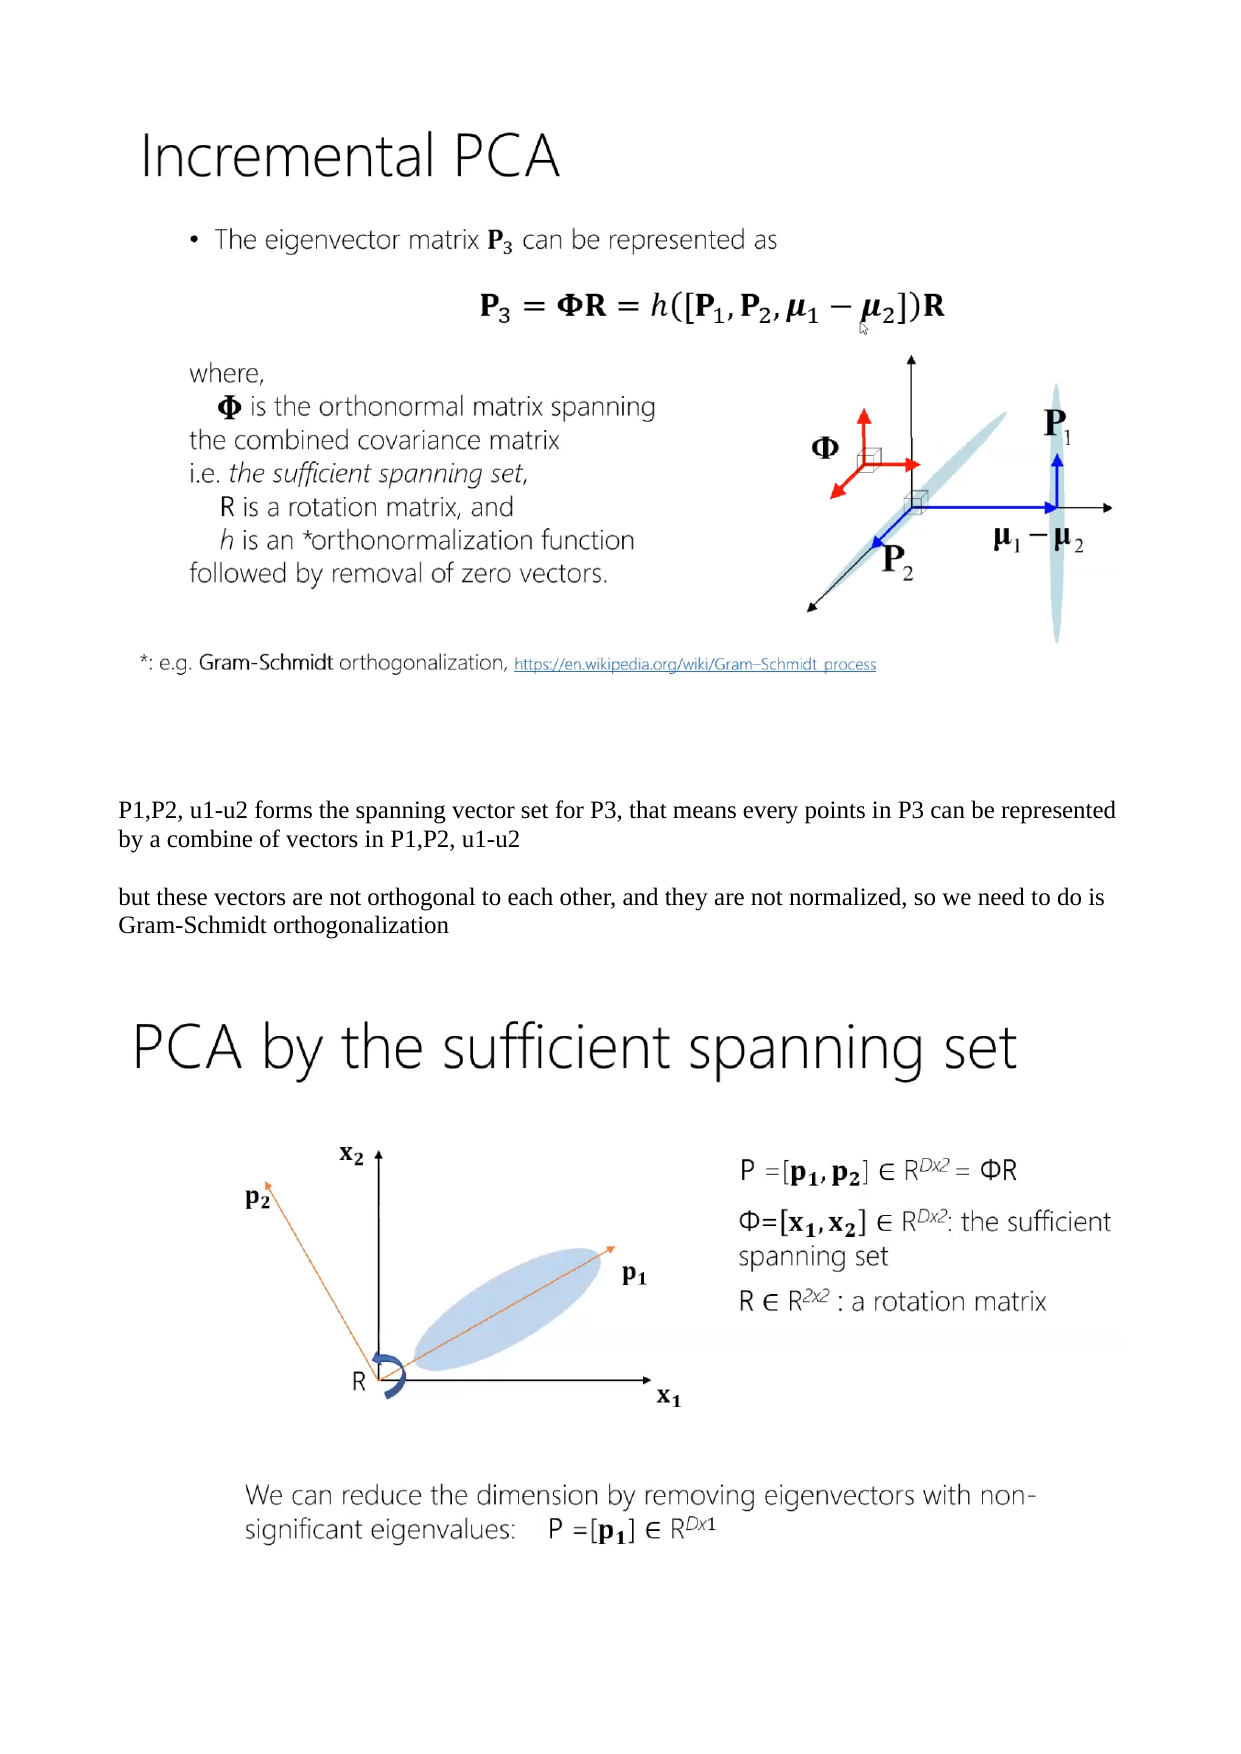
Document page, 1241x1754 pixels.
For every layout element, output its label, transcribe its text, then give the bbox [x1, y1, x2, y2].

picture [118, 996, 1123, 1594]
picture [118, 118, 1123, 709]
text P1,P2, u1-u2 forms the spanning vector set for P3, that means every points in P3 can be represented by a combine of vectors in P1,P2, u1-u2 [118, 795, 1122, 853]
text but these vectors are not orthogonal to each other, and they are not normalized, so we need to do is Gram-Schmidt orthogonalization [118, 882, 1122, 939]
